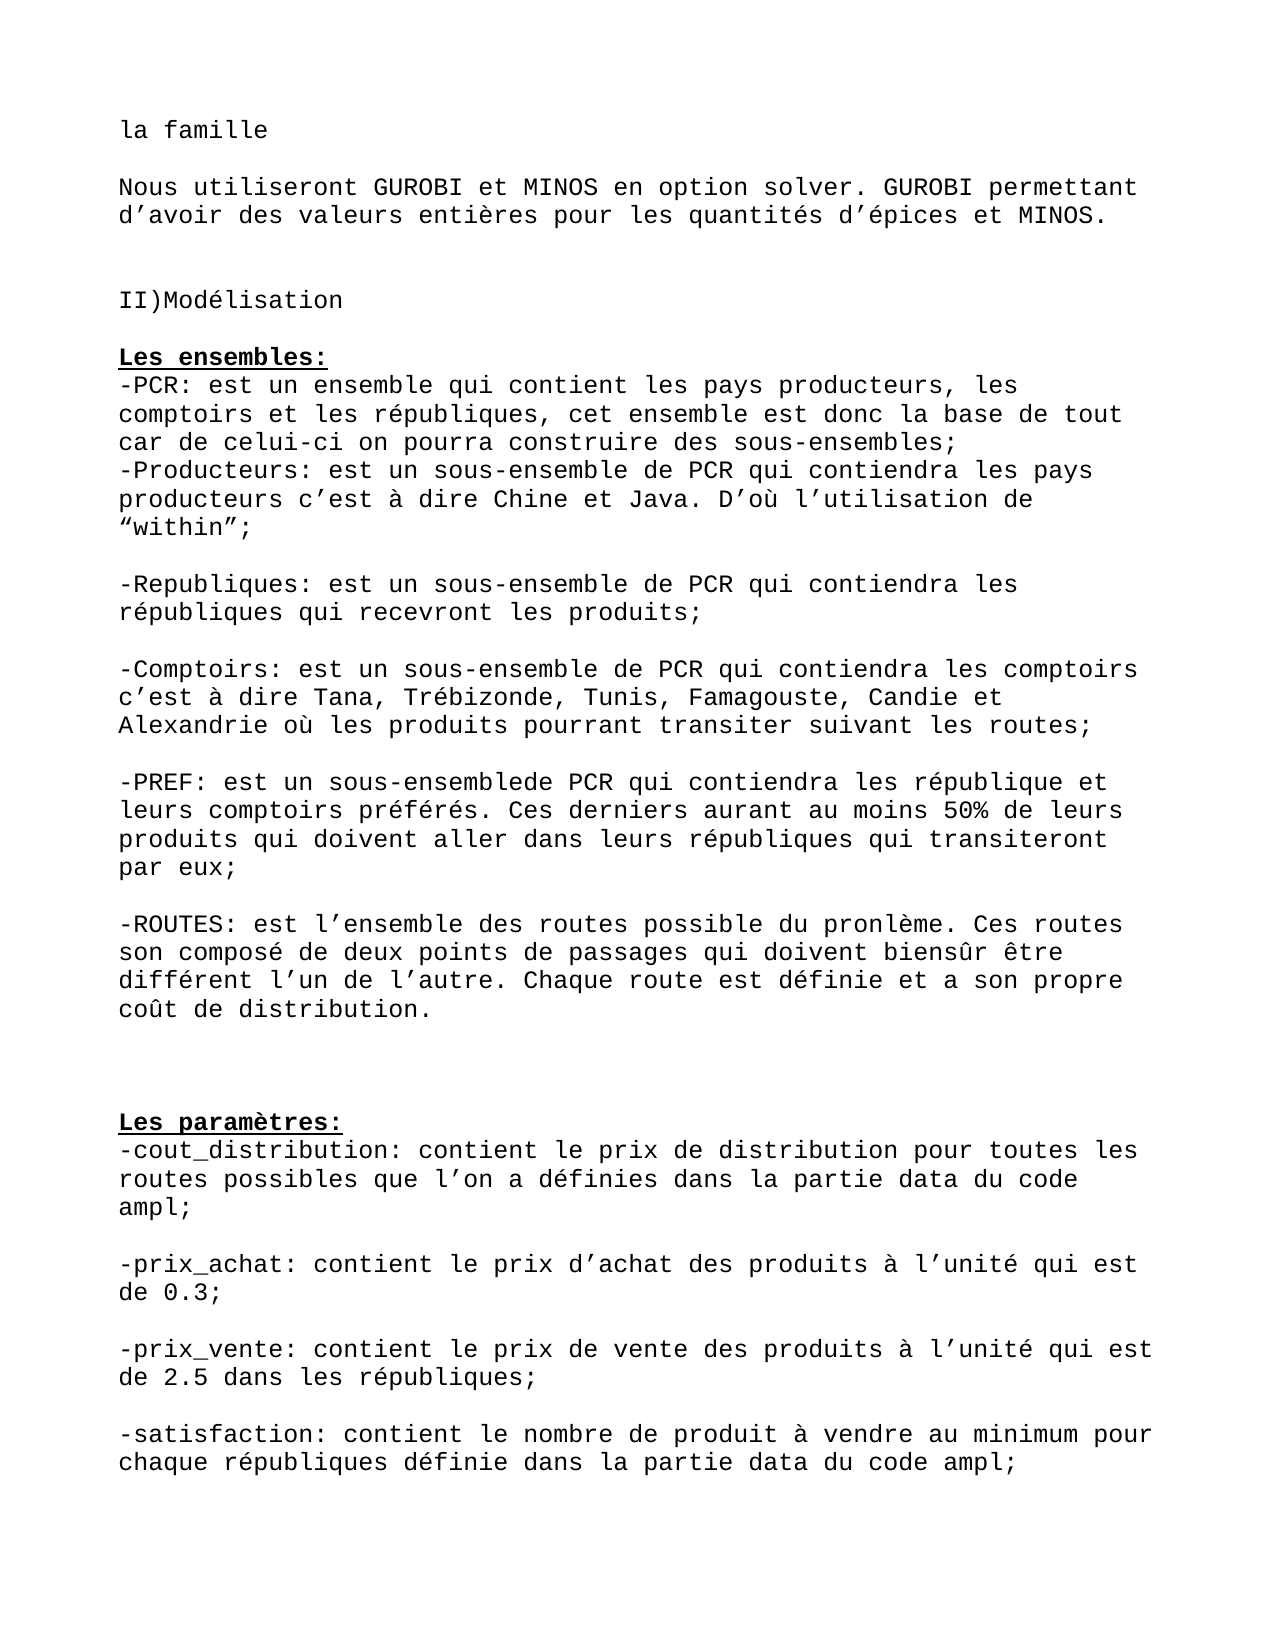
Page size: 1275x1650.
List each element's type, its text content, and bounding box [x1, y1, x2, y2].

text II)Modélisation [118, 288, 1157, 316]
text -prix_vente: contient le prix de vente des produits à l’unité qui est de 2.5 dans les républiques; [118, 1336, 1157, 1393]
text -cout_distribution: contient le prix de distribution pour toutes les routes possibles que l’on a définies dans la partie data du code ampl; [118, 1138, 1157, 1223]
text -Producteurs: est un sous-ensemble de PCR qui contiendra les pays producteurs c’est à dire Chine et Java. D’où l’utilisation de “within”; [118, 458, 1157, 543]
text Nous utiliseront GUROBI et MINOS en option solver. GUROBI permettant d’avoir des valeurs entières pour les quantités d’épices et MINOS. [118, 175, 1157, 231]
text -Republiques: est un sous-ensemble de PCR qui contiendra les républiques qui recevront les produits; [118, 571, 1157, 628]
text -ROUTES: est l’ensemble des routes possible du pronlème. Ces routes son composé de deux points de passages qui doivent biensûr être différent l’un de l’autre. Chaque route est définie et a son propre coût de distribution. [118, 911, 1157, 1025]
text Les paramètres: [118, 1110, 1157, 1138]
text -PCR: est un ensemble qui contient les pays producteurs, les comptoirs et les républiques, cet ensemble est donc la base de tout car de celui-ci on pourra construire des sous-ensembles; [118, 373, 1157, 458]
text Les ensembles: [118, 345, 1157, 373]
text la famille [118, 118, 1157, 146]
text -PREF: est un sous-ensemblede PCR qui contiendra les république et leurs comptoirs préférés. Ces derniers aurant au moins 50% de leurs produits qui doivent aller dans leurs républiques qui transiteront par eux; [118, 770, 1157, 883]
text -Comptoirs: est un sous-ensemble de PCR qui contiendra les comptoirs c’est à dire Tana, Trébizonde, Tunis, Famagouste, Candie et Alexandrie où les produits pourrant transiter suivant les routes; [118, 656, 1157, 741]
text -satisfaction: contient le nombre de produit à vendre au minimum pour chaque républiques définie dans la partie data du code ampl; [118, 1421, 1157, 1478]
text -prix_achat: contient le prix d’achat des produits à l’unité qui est de 0.3; [118, 1251, 1157, 1308]
